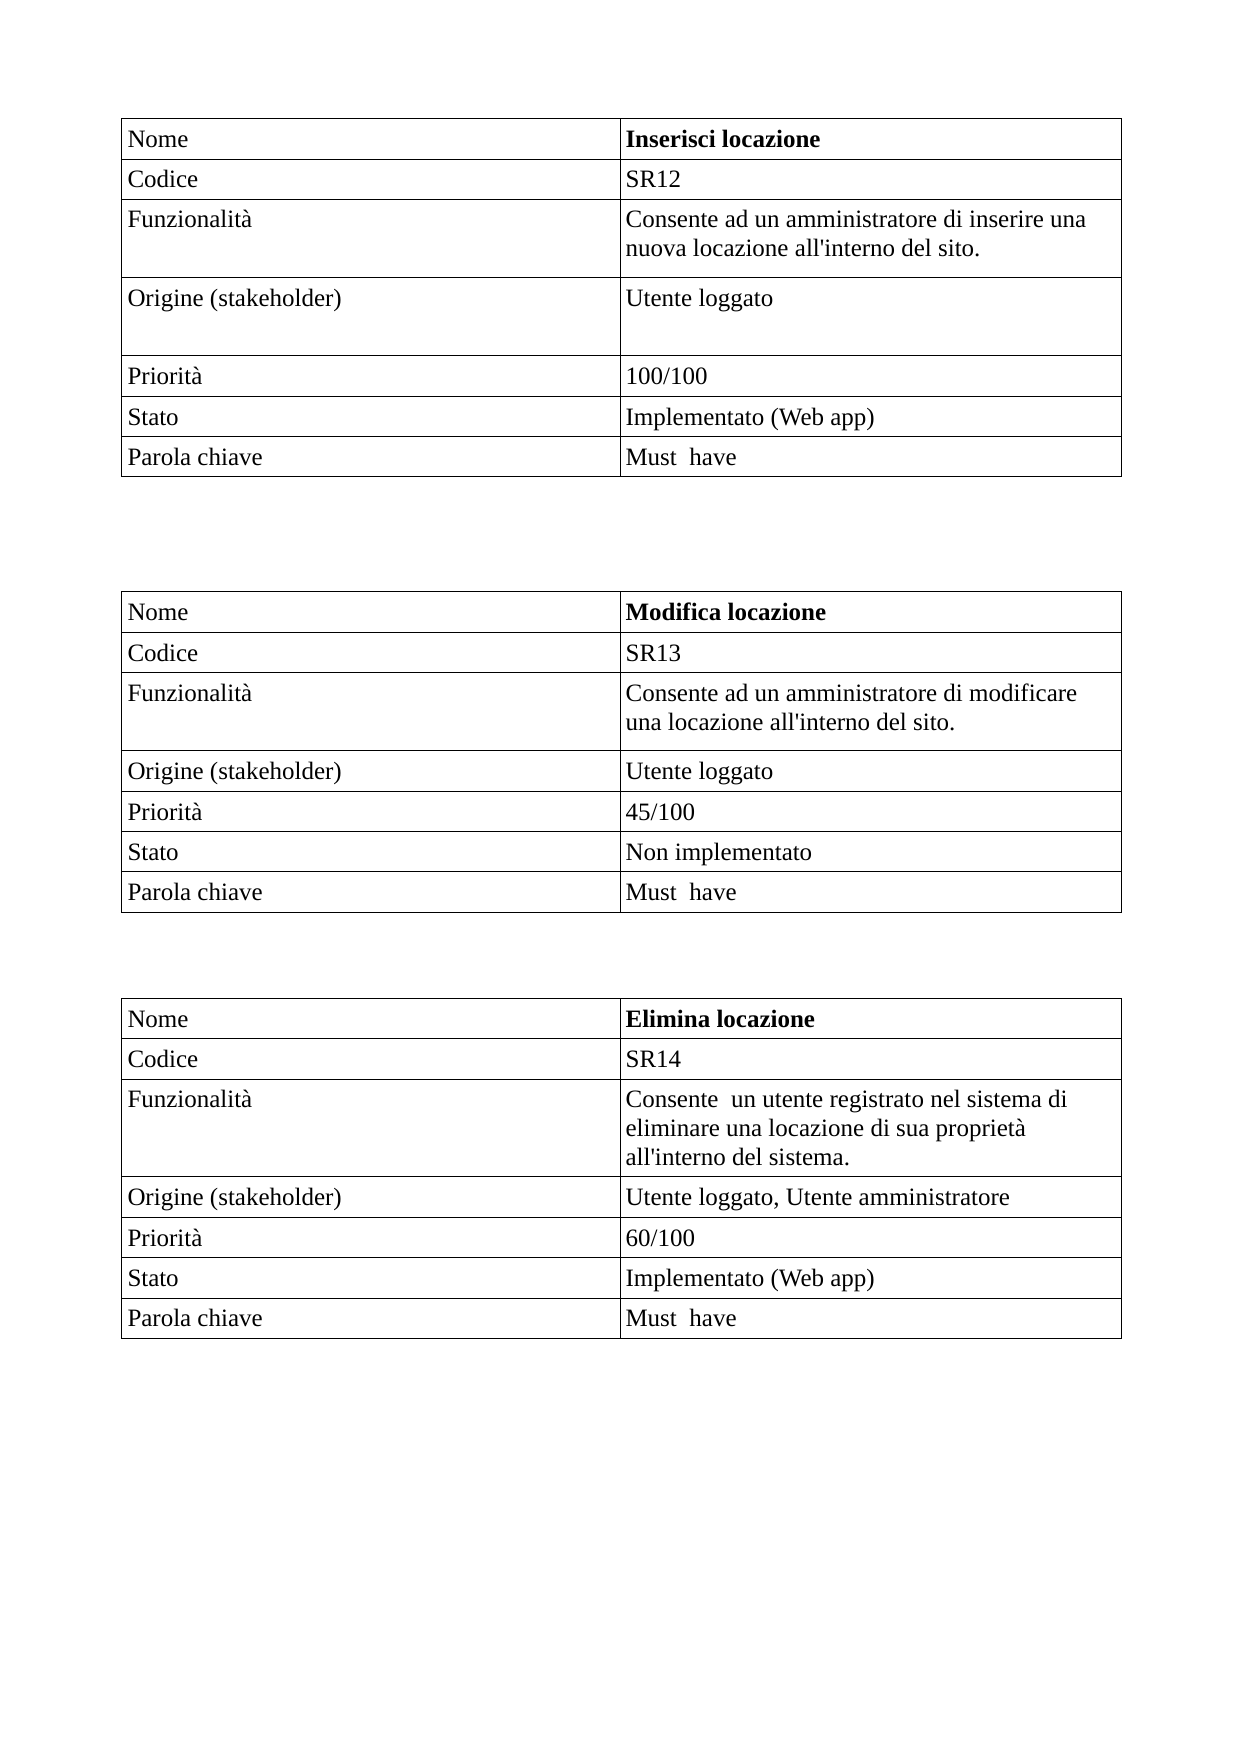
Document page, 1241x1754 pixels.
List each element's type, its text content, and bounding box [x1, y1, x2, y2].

table_cell Funzionalità [122, 673, 620, 750]
table_cell Implementato (Web app) [621, 1258, 1121, 1297]
table_header Nome [122, 119, 620, 158]
table_cell Stato [122, 832, 620, 871]
table_cell Implementato (Web app) [621, 397, 1121, 436]
table_cell SR14 [621, 1039, 1121, 1079]
table_cell Utente loggato, Utente amministratore [621, 1177, 1121, 1217]
table_cell 60/100 [621, 1218, 1121, 1257]
table_header Modifica locazione [621, 592, 1121, 632]
table_header Nome [122, 999, 620, 1038]
table_cell Must have [621, 437, 1121, 476]
table_cell Origine (stakeholder) [122, 1177, 620, 1217]
table_cell Stato [122, 397, 620, 436]
table_cell 45/100 [621, 792, 1121, 831]
table_cell Parola chiave [122, 872, 620, 912]
table_cell Consente ad un amministratore di inserire una nuova locazione all'interno del sito. [621, 200, 1121, 277]
table_cell SR13 [621, 633, 1121, 672]
table_cell SR12 [621, 160, 1121, 199]
table_cell Stato [122, 1258, 620, 1297]
table_cell Origine (stakeholder) [122, 751, 620, 791]
table_cell 100/100 [621, 356, 1121, 396]
table_cell Funzionalità [122, 200, 620, 277]
table_cell Utente loggato [621, 278, 1121, 355]
table_cell Consente ad un amministratore di modificare una locazione all'interno del sito. [621, 673, 1121, 750]
table_cell Priorità [122, 792, 620, 831]
table_header Nome [122, 592, 620, 632]
table_cell Codice [122, 160, 620, 199]
table_cell Priorità [122, 1218, 620, 1257]
table_cell Funzionalità [122, 1080, 620, 1176]
table_cell Codice [122, 633, 620, 672]
table_header Inserisci locazione [621, 119, 1121, 158]
table_cell Origine (stakeholder) [122, 278, 620, 355]
table_cell Utente loggato [621, 751, 1121, 791]
table_cell Consente un utente registrato nel sistema di eliminare una locazione di sua proprietà all'interno del sistema. [621, 1080, 1121, 1176]
table_cell Must have [621, 1299, 1121, 1338]
table_cell Codice [122, 1039, 620, 1079]
table_cell Parola chiave [122, 1299, 620, 1338]
table_cell Parola chiave [122, 437, 620, 476]
table_cell Priorità [122, 356, 620, 396]
table_cell Must have [621, 872, 1121, 912]
table_header Elimina locazione [621, 999, 1121, 1038]
table_cell Non implementato [621, 832, 1121, 871]
